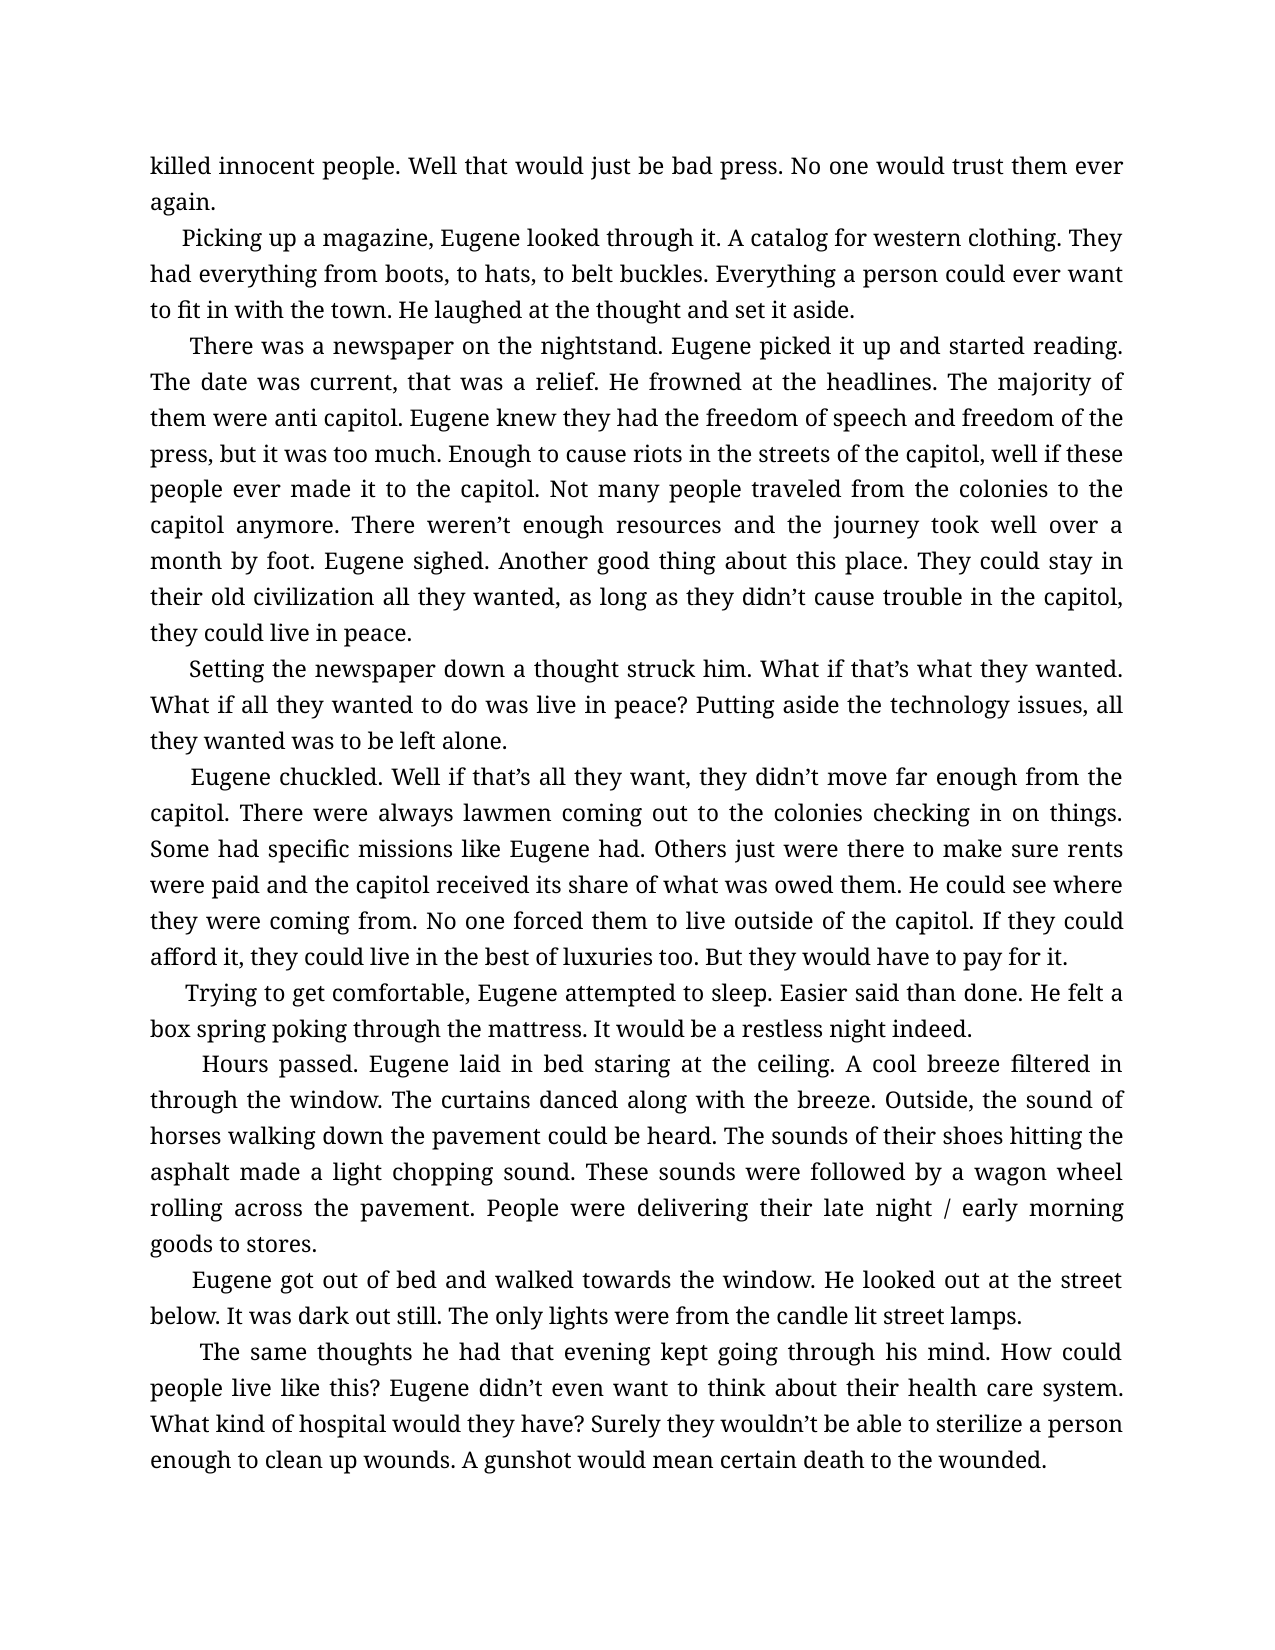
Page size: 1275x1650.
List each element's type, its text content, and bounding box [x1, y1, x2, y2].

text killed innocent people. Well that would just be bad press. No one would trust them ever again. [150, 150, 1125, 217]
text Hours passed. Eugene laid in bed staring at the ceiling. A cool breeze filtered in through the window. The curtains danced along with the breeze. Outside, the sound of horses walking down the pavement could be heard. The sounds of their shoes hitting the asphalt made a light chopping sound. These sounds were followed by a wagon wheel rolling across the pavement. People were delivering their late night / early morning goods to stores. [150, 1048, 1125, 1259]
text The same thoughts he had that evening kept going through his mind. How could people live like this? Eugene didn’t even want to think about their health care system. What kind of hospital would they have? Surely they wouldn’t be able to sterilize a person enough to clean up wounds. A gunshot would mean certain death to the wounded. [150, 1336, 1125, 1475]
text Trying to get comfortable, Eugene attempted to sleep. Easier said than done. He felt a box spring poking through the mattress. It would be a restless night indeed. [150, 977, 1125, 1044]
text Setting the newspaper down a thought struck him. What if that’s what they wanted. What if all they wanted to do was live in peace? Putting aside the technology issues, all they wanted was to be left alone. [150, 653, 1125, 756]
text Eugene chuckled. Well if that’s all they want, they didn’t move far enough from the capitol. There were always lawmen coming out to the colonies checking in on things. Some had specific missions like Eugene had. Others just were there to make sure rents were paid and the capitol received its share of what was owed them. He could see where they were coming from. No one forced them to live outside of the capitol. If they could afford it, they could live in the best of luxuries too. But they would have to pay for it. [150, 761, 1125, 972]
text There was a newspaper on the nightstand. Eugene picked it up and started reading. The date was current, that was a relief. He frowned at the headlines. The majority of them were anti capitol. Eugene knew they had the freedom of speech and freedom of the press, but it was too much. Enough to cause riots in the streets of the capitol, well if these people ever made it to the capitol. Not many people traveled from the colonies to the capitol anymore. There weren’t enough resources and the journey took well over a month by foot. Eugene sighed. Another good thing about this place. They could stay in their old civilization all they wanted, as long as they didn’t cause trouble in the capitol, they could live in peace. [150, 330, 1125, 648]
text Picking up a magazine, Eugene looked through it. A catalog for western clothing. They had everything from boots, to hats, to belt buckles. Everything a person could ever want to fit in with the town. He laughed at the thought and set it aside. [150, 222, 1125, 325]
text Eugene got out of bed and walked towards the window. He looked out at the street below. It was dark out still. The only lights were from the candle lit street lamps. [150, 1264, 1125, 1331]
